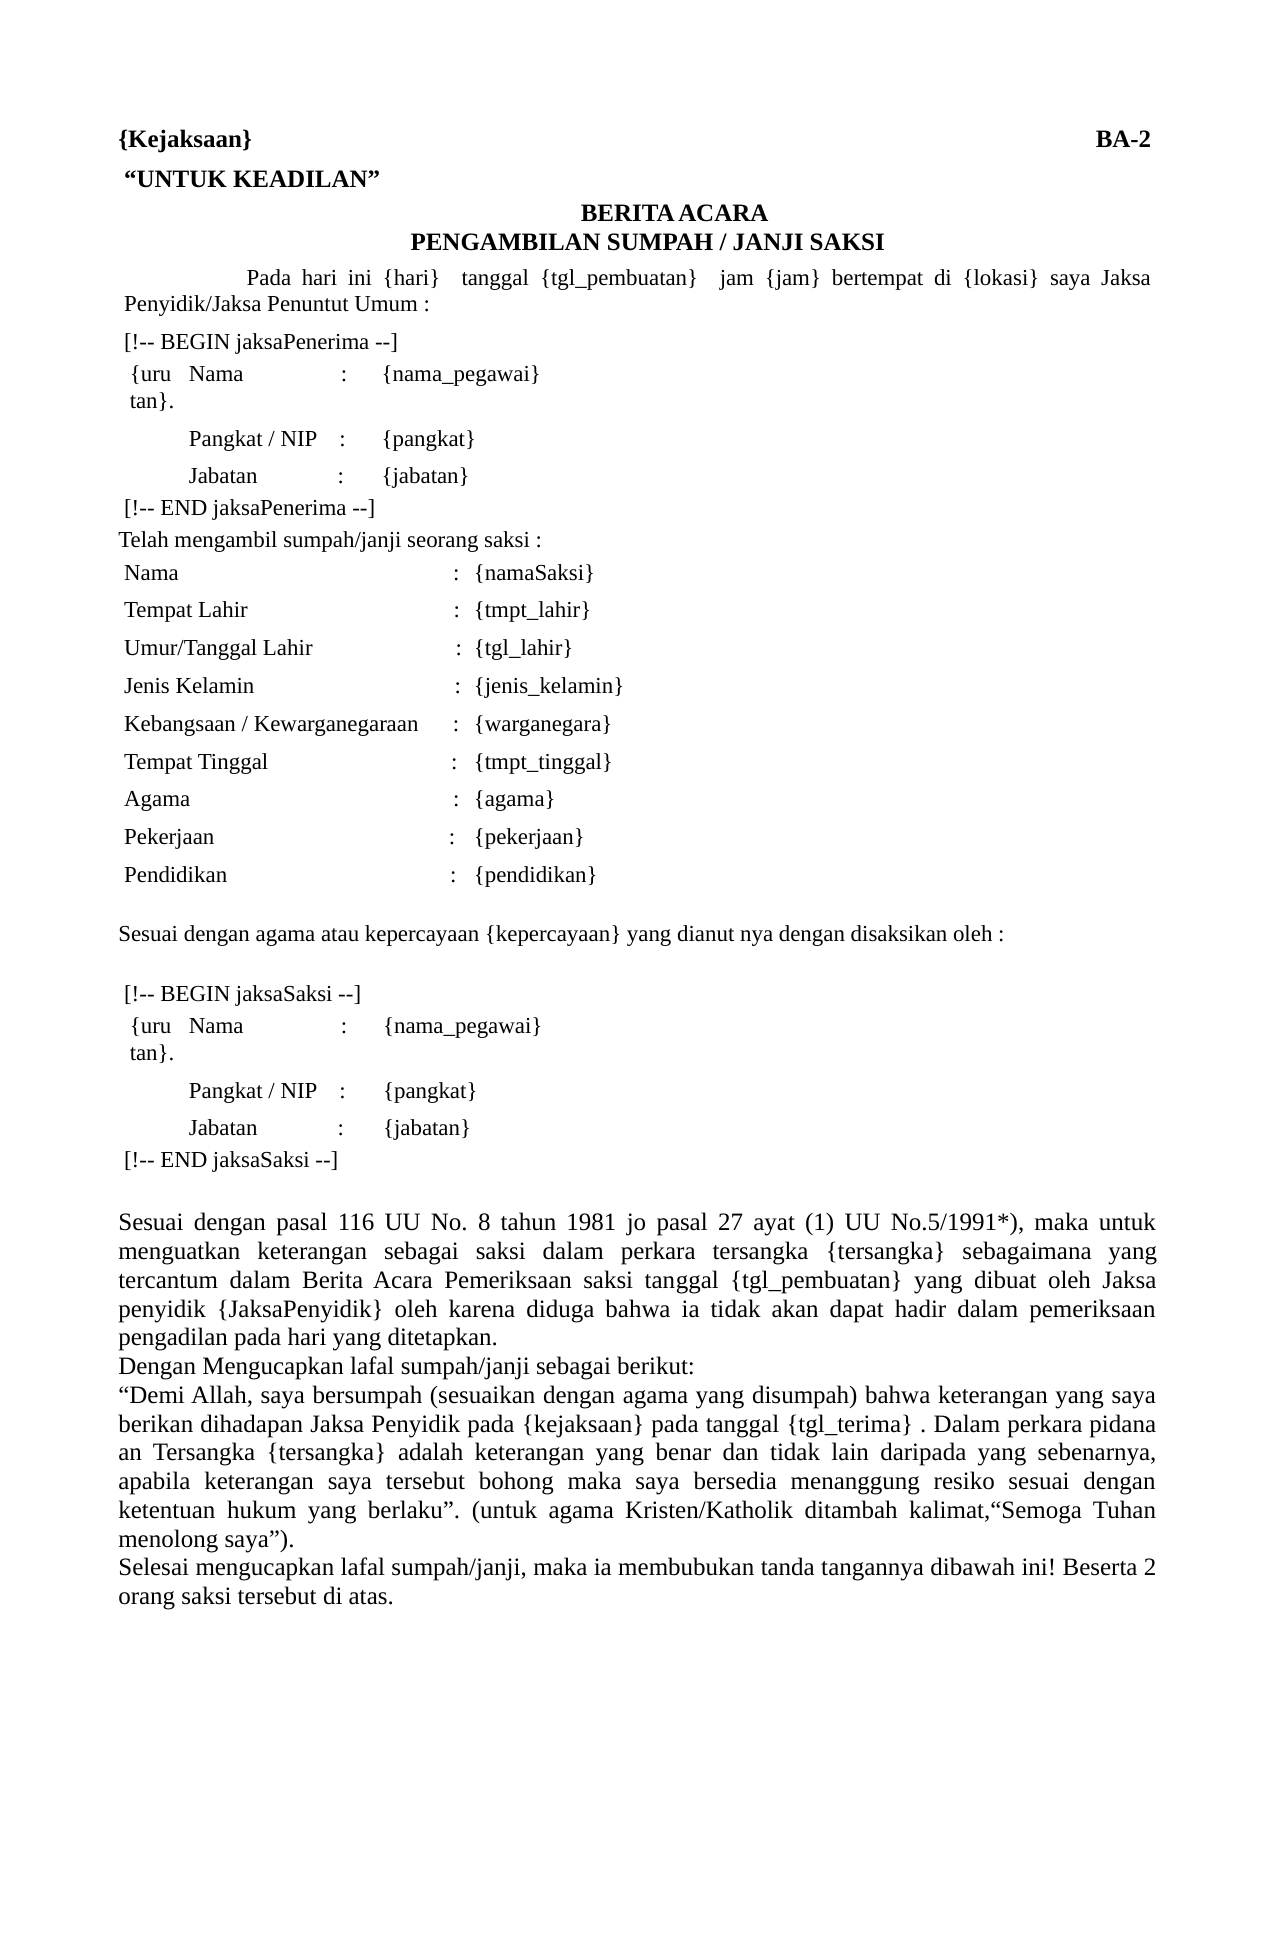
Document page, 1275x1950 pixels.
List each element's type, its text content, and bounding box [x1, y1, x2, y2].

table_cell Pangkat / NIP : [183, 1071, 377, 1109]
table_cell Tempat Tinggal : [118, 742, 468, 780]
table_cell Tempat Lahir : [118, 591, 468, 628]
table_header {nama_pegawai} [376, 355, 1152, 419]
table_cell [124, 419, 183, 457]
table_header {namaSaksi} [468, 553, 1157, 591]
table_cell {tmpt_tinggal} [468, 742, 1157, 780]
table_header “UNTUK KEADILAN” [118, 158, 434, 198]
text PENGAMBILAN SUMPAH / JANJI SAKSI [118, 227, 1157, 256]
table_cell {warganegara} [468, 704, 1157, 742]
table_cell Pendidikan : [118, 855, 468, 893]
table_cell {pangkat} [377, 1071, 1128, 1109]
table_cell Jenis Kelamin : [118, 666, 468, 704]
table_cell {pangkat} [376, 419, 1152, 457]
table_cell {tgl_lahir} [468, 629, 1157, 666]
table_cell {jabatan} [377, 1109, 1128, 1147]
table_header Nama : [183, 1007, 377, 1071]
text Selesai mengucapkan lafal sumpah/janji, maka ia membubukan tanda tangannya dibawah ini! Beserta 2 orang saksi tersebut di atas. [118, 1552, 1157, 1610]
table_header Nama : [183, 355, 376, 419]
table_cell {agama} [468, 780, 1157, 818]
table_cell Kebangsaan / Kewarganegaraan : [118, 704, 468, 742]
text “Demi Allah, saya bersumpah (sesuaikan dengan agama yang disumpah) bahwa keterangan yang saya berikan dihadapan Jaksa Penyidik pada {kejaksaan} pada tanggal {tgl_terima} . Dalam perkara pidana an Tersangka {tersangka} adalah keterangan yang benar dan tidak lain daripada yang sebenarnya, apabila keterangan saya tersebut bohong maka saya bersedia menanggung resiko sesuai dengan ketentuan hukum yang berlaku”. (untuk agama Kristen/Katholik ditambah kalimat,“Semoga Tuhan menolong saya”). [118, 1380, 1157, 1552]
table_cell {pekerjaan} [468, 818, 1157, 855]
table_header {nama_pegawai} [377, 1007, 1128, 1071]
table_cell Jabatan : [183, 457, 376, 494]
table_header Nama : [118, 553, 468, 591]
table_cell {tmpt_lahir} [468, 591, 1157, 628]
text Dengan Mengucapkan lafal sumpah/janji sebagai berikut: [118, 1351, 1157, 1380]
table_header {urutan}. [124, 1007, 183, 1071]
text Telah mengambil sumpah/janji seorang saksi : [118, 527, 1157, 553]
table_cell Jabatan : [183, 1109, 377, 1147]
table_cell Pekerjaan : [118, 818, 468, 855]
text BERITA ACARA [118, 198, 1157, 227]
table_cell [124, 457, 183, 494]
text Sesuai dengan pasal 116 UU No. 8 tahun 1981 jo pasal 27 ayat (1) UU No.5/1991*), maka untuk menguatkan keterangan sebagai saksi dalam perkara tersangka {tersangka} sebagaimana yang tercantum dalam Berita Acara Pemeriksaan saksi tanggal {tgl_pembuatan} yang dibuat oleh Jaksa penyidik {JaksaPenyidik} oleh karena diduga bahwa ia tidak akan dapat hadir dalam pemeriksaan pengadilan pada hari yang ditetapkan. [118, 1207, 1157, 1351]
table_header Pada hari ini {hari} tanggal {tgl_pembuatan} jam {jam} bertempat di {lokasi} saya Jaksa Penyidik/Jaksa Penuntut Umum : [118, 256, 1157, 323]
table_cell {jabatan} [376, 457, 1152, 494]
table_header {Kejaksaan} [118, 118, 1090, 158]
table_cell [124, 1109, 183, 1147]
table_header {urutan}. [124, 355, 183, 419]
table_cell [124, 1071, 183, 1109]
table_header BA-2 [1090, 118, 1157, 158]
text Sesuai dengan agama atau kepercayaan {kepercayaan} yang dianut nya dengan disaksikan oleh : [118, 919, 1157, 946]
table_cell Pangkat / NIP : [183, 419, 376, 457]
table_cell {pendidikan} [468, 855, 1157, 893]
table_cell Umur/Tanggal Lahir : [118, 629, 468, 666]
table_header [1134, 975, 1157, 1179]
table_header [!-- BEGIN jaksaSaksi --] [!-- END jaksaSaksi --] [118, 975, 1134, 1179]
table_header [!-- BEGIN jaksaPenerima --] [!-- END jaksaPenerima --] [118, 323, 1158, 527]
table_cell Agama : [118, 780, 468, 818]
table_cell {jenis_kelamin} [468, 666, 1157, 704]
